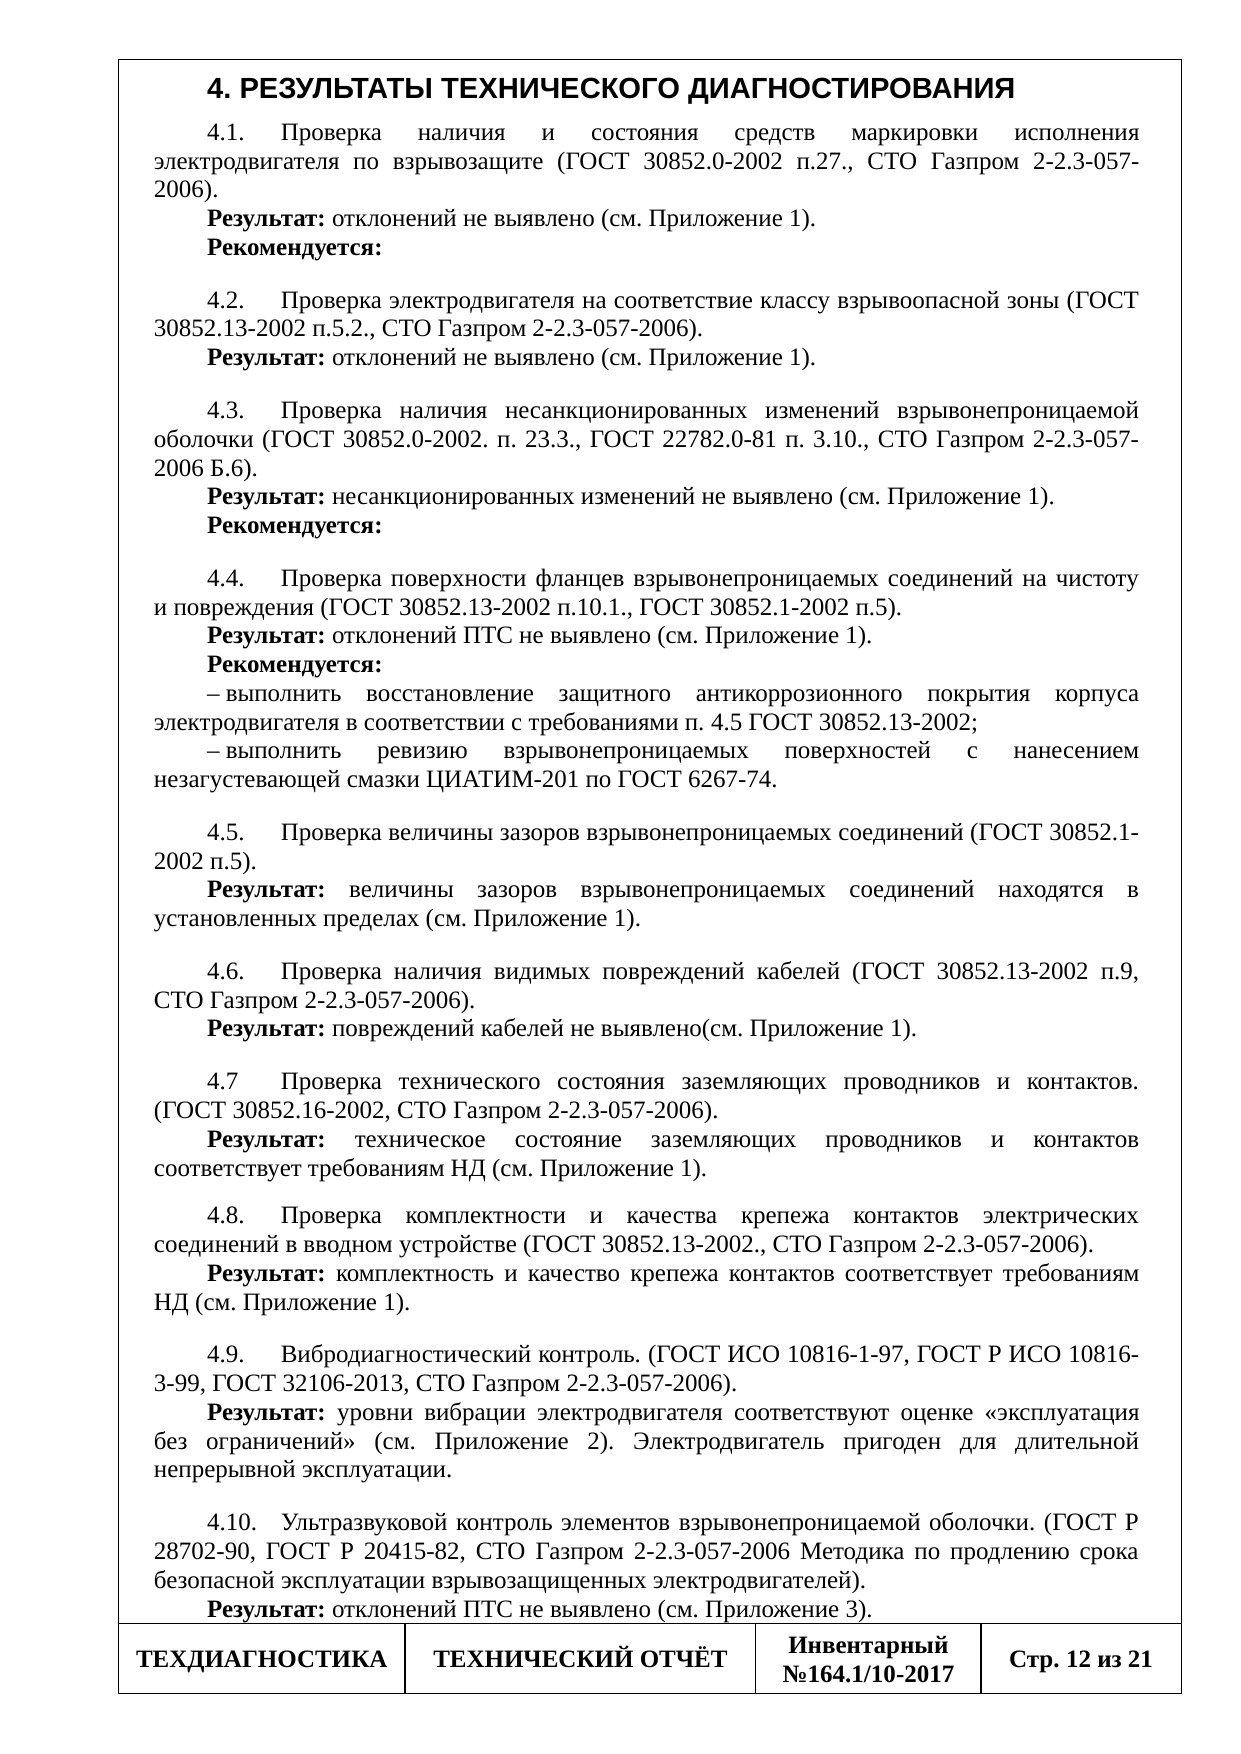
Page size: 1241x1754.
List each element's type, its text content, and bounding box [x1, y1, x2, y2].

text Результат: отклонений не выявлено (см. Приложение 1). [154, 342, 1140, 371]
text Результат: отклонений ПТС не выявлено (см. Приложение 1). [154, 620, 1140, 649]
text Рекомендуется: [154, 232, 1140, 261]
text Рекомендуется: [154, 649, 1140, 678]
text 4.7 Проверка технического состояния заземляющих проводников и контактов. (ГОСТ 30852.16-2002, СТО Газпром 2-2.3-057-2006). [154, 1066, 1140, 1124]
text Результат: несанкционированных изменений не выявлено (см. Приложение 1). [154, 481, 1140, 510]
subtitle 4. Результаты ТЕХНИЧЕСКОГО диагностирования [148, 71, 1137, 104]
text Результат: уровни вибрации электродвигателя соответствуют оценке «эксплуатация без ограничений» (см. Приложение 2). Электродвигатель пригоден для длительной непрерывной эксплуатации. [154, 1397, 1140, 1483]
text – выполнить восстановление защитного антикоррозионного покрытия корпуса электродвигателя в соответствии с требованиями п. 4.5 ГОСТ 30852.13-2002; [154, 678, 1140, 735]
text 4.2. Проверка электродвигателя на соответствие классу взрывоопасной зоны (ГОСТ 30852.13-2002 п.5.2., СТО Газпром 2-2.3-057-2006). [154, 285, 1140, 342]
list Проверка наличия и состояния средств маркировки исполнения электродвигателя по взрывозащите (ГОСТ 30852.0-2002 п.27., СТО Газпром 2-2.3-057-2006). [154, 117, 1140, 203]
text 4.6. Проверка наличия видимых повреждений кабелей (ГОСТ 30852.13-2002 п.9, СТО Газпром 2-2.3-057-2006). [154, 956, 1140, 1013]
text Рекомендуется: [154, 510, 1140, 539]
text 4.5. Проверка величины зазоров взрывонепроницаемых соединений (ГОСТ 30852.1-2002 п.5). [154, 817, 1140, 874]
text 4.4. Проверка поверхности фланцев взрывонепроницаемых соединений на чистоту и повреждения (ГОСТ 30852.13-2002 п.10.1., ГОСТ 30852.1-2002 п.5). [154, 563, 1140, 620]
text 4.10. Ультразвуковой контроль элементов взрывонепроницаемой оболочки. (ГОСТ Р 28702-90, ГОСТ Р 20415-82, СТО Газпром 2-2.3-057-2006 Методика по продлению срока безопасной эксплуатации взрывозащищенных электродвигателей). [154, 1507, 1140, 1594]
text Результат: комплектность и качество крепежа контактов соответствует требованиям НД (см. Приложение 1). [154, 1258, 1140, 1316]
text Результат: повреждений кабелей не выявлено(см. Приложение 1). [154, 1013, 1140, 1042]
text 4.3. Проверка наличия несанкционированных изменений взрывонепроницаемой оболочки (ГОСТ 30852.0-2002. п. 23.3., ГОСТ 22782.0-81 п. 3.10., СТО Газпром 2-2.3-057-2006 Б.6). [154, 395, 1140, 481]
text 4.9. Вибродиагностический контроль. (ГОСТ ИСО 10816-1-97, ГОСТ Р ИСО 10816-3-99, ГОСТ 32106-2013, СТО Газпром 2-2.3-057-2006). [154, 1339, 1140, 1397]
text Результат: отклонений не выявлено (см. Приложение 1). [154, 203, 1140, 232]
text Результат: величины зазоров взрывонепроницаемых соединений находятся в установленных пределах (см. Приложение 1). [154, 874, 1140, 932]
text Результат: отклонений ПТС не выявлено (см. Приложение 3). [154, 1594, 1140, 1622]
text – выполнить ревизию взрывонепроницаемых поверхностей с нанесением незагустевающей смазки ЦИАТИМ-201 по ГОСТ 6267-74. [154, 735, 1140, 793]
text 4.8. Проверка комплектности и качества крепежа контактов электрических соединений в вводном устройстве (ГОСТ 30852.13-2002., СТО Газпром 2-2.3-057-2006). [154, 1201, 1140, 1258]
text Результат: техническое состояние заземляющих проводников и контактов соответствует требованиям НД (см. Приложение 1). [154, 1124, 1140, 1181]
